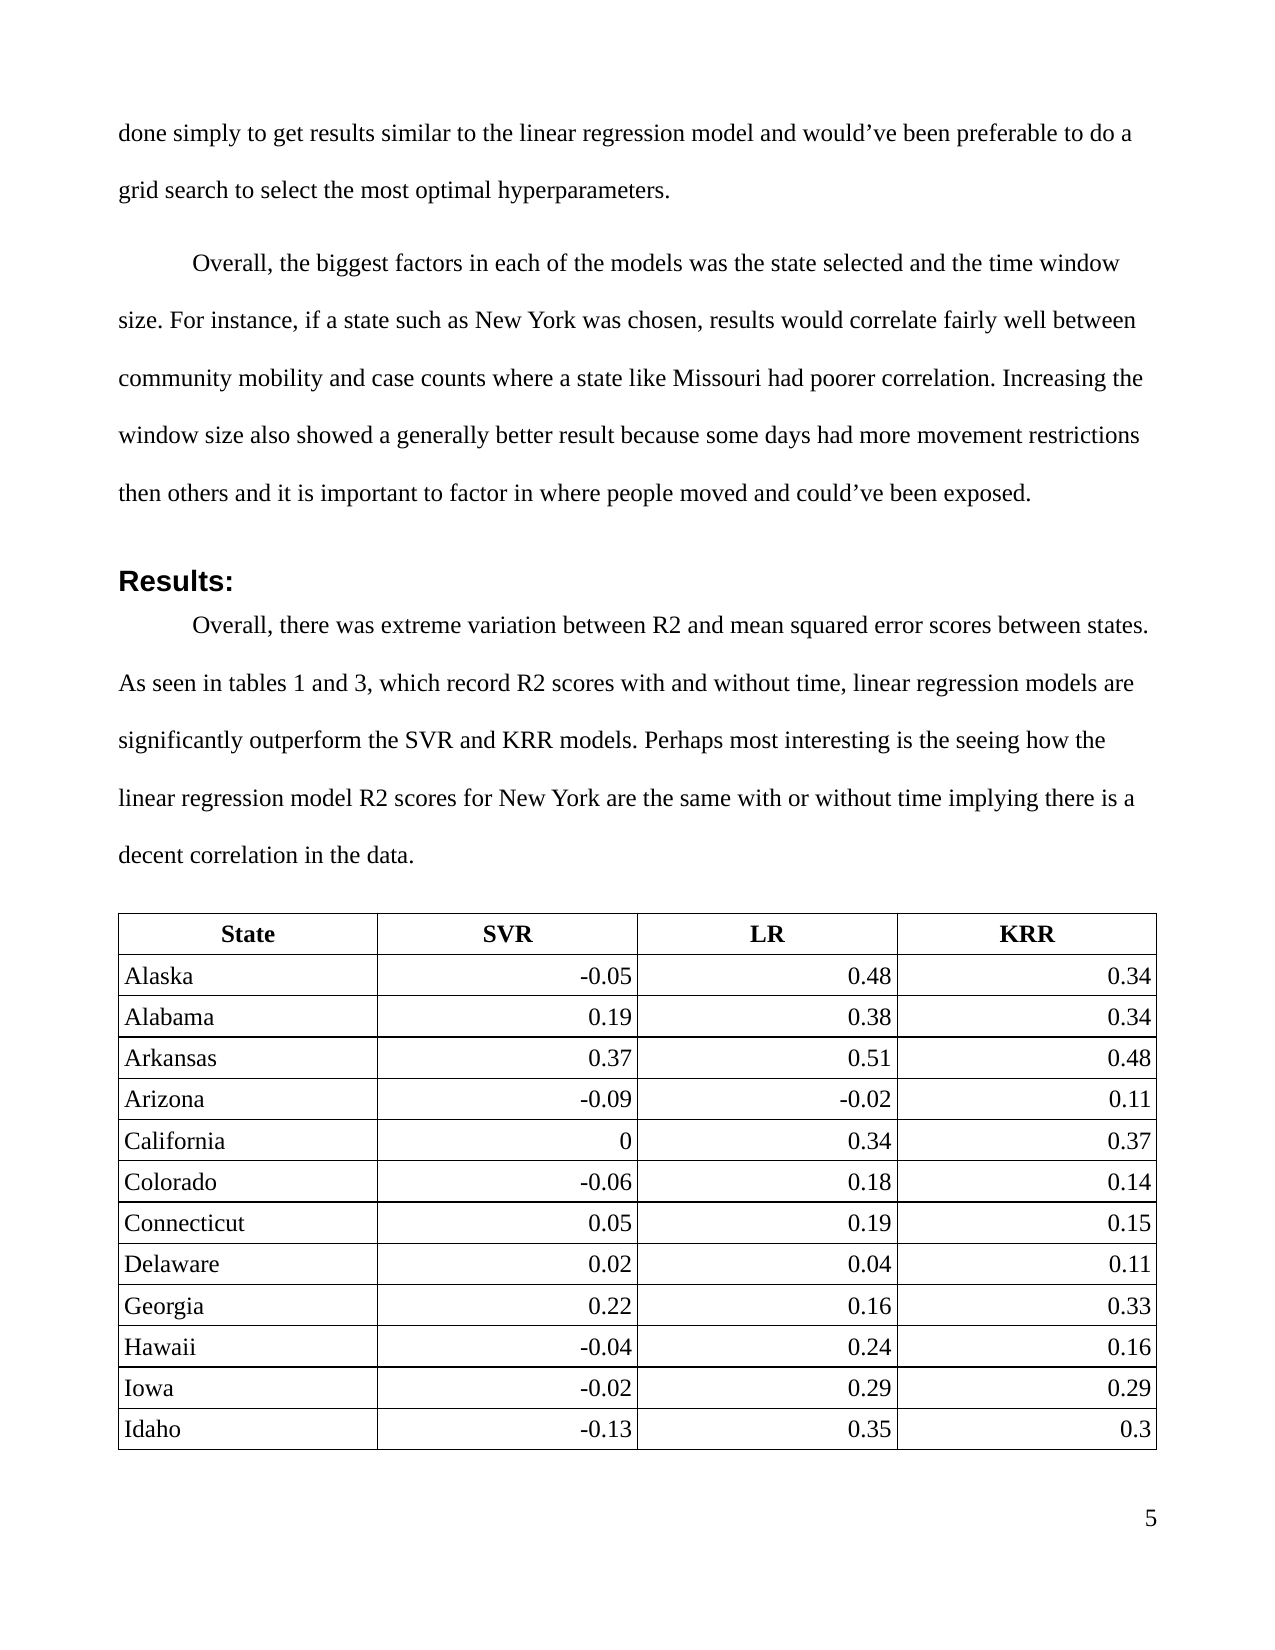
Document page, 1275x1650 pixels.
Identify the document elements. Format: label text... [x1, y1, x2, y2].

table_cell 0.05 [378, 1203, 637, 1243]
table_cell Hawaii [119, 1326, 377, 1366]
table_cell Iowa [119, 1368, 377, 1408]
table_cell 0.14 [898, 1161, 1156, 1201]
table_header State [119, 914, 377, 954]
table_cell 0.37 [378, 1038, 637, 1078]
table_cell 0.11 [898, 1079, 1156, 1119]
table_cell -0.13 [378, 1409, 637, 1449]
table_cell 0.37 [898, 1120, 1156, 1160]
table_cell 0.19 [638, 1203, 897, 1243]
text Overall, the biggest factors in each of the models was the state selected and the time window size. For instance, if a state such as New York was chosen, results would correlate fairly well between community mobility and case counts where a state like Missouri had poorer correlation. Increasing the window size also showed a generally better result because some days had more movement restrictions then others and it is important to factor in where people moved and could’ve been exposed. [118, 248, 1157, 506]
table_cell -0.05 [378, 955, 637, 995]
table_cell 0.19 [378, 996, 637, 1036]
table_cell Colorado [119, 1161, 377, 1201]
table_cell 0.15 [898, 1203, 1156, 1243]
table_cell 0.29 [898, 1368, 1156, 1408]
table_cell 0.16 [638, 1285, 897, 1325]
table_cell 0.34 [638, 1120, 897, 1160]
table_cell 0.35 [638, 1409, 897, 1449]
table_cell -0.02 [638, 1079, 897, 1119]
table_cell Alabama [119, 996, 377, 1036]
table_cell 0.48 [638, 955, 897, 995]
table_cell Georgia [119, 1285, 377, 1325]
table_cell 0.34 [898, 955, 1156, 995]
table_cell 0.04 [638, 1244, 897, 1284]
table_cell 0 [378, 1120, 637, 1160]
table_cell 0.38 [638, 996, 897, 1036]
table_cell 0.48 [898, 1038, 1156, 1078]
table_cell -0.06 [378, 1161, 637, 1201]
table_cell 0.51 [638, 1038, 897, 1078]
table_cell -0.09 [378, 1079, 637, 1119]
table_cell 0.18 [638, 1161, 897, 1201]
table_header KRR [898, 914, 1156, 954]
table_cell 0.22 [378, 1285, 637, 1325]
table_cell Connecticut [119, 1203, 377, 1243]
table_cell 0.33 [898, 1285, 1156, 1325]
table_cell 0.29 [638, 1368, 897, 1408]
table_cell Arizona [119, 1079, 377, 1119]
table_cell California [119, 1120, 377, 1160]
subtitle Results: [118, 564, 1157, 598]
table_cell 0.24 [638, 1326, 897, 1366]
table_cell 0.11 [898, 1244, 1156, 1284]
text Overall, there was extreme variation between R2 and mean squared error scores between states. As seen in tables 1 and 3, which record R2 scores with and without time, linear regression models are significantly outperform the SVR and KRR models. Perhaps most interesting is the seeing how the linear regression model R2 scores for New York are the same with or without time implying there is a decent correlation in the data. [118, 611, 1157, 869]
table_cell Idaho [119, 1409, 377, 1449]
text done simply to get results similar to the linear regression model and would’ve been preferable to do a grid search to select the most optimal hyperparameters. [118, 118, 1157, 204]
table_cell -0.02 [378, 1368, 637, 1408]
table_cell Delaware [119, 1244, 377, 1284]
table_cell 0.3 [898, 1409, 1156, 1449]
table_cell Arkansas [119, 1038, 377, 1078]
table_cell 0.02 [378, 1244, 637, 1284]
table_cell Alaska [119, 955, 377, 995]
table_cell -0.04 [378, 1326, 637, 1366]
table_cell 0.16 [898, 1326, 1156, 1366]
table_cell 0.34 [898, 996, 1156, 1036]
table_header LR [638, 914, 897, 954]
table_header SVR [378, 914, 637, 954]
